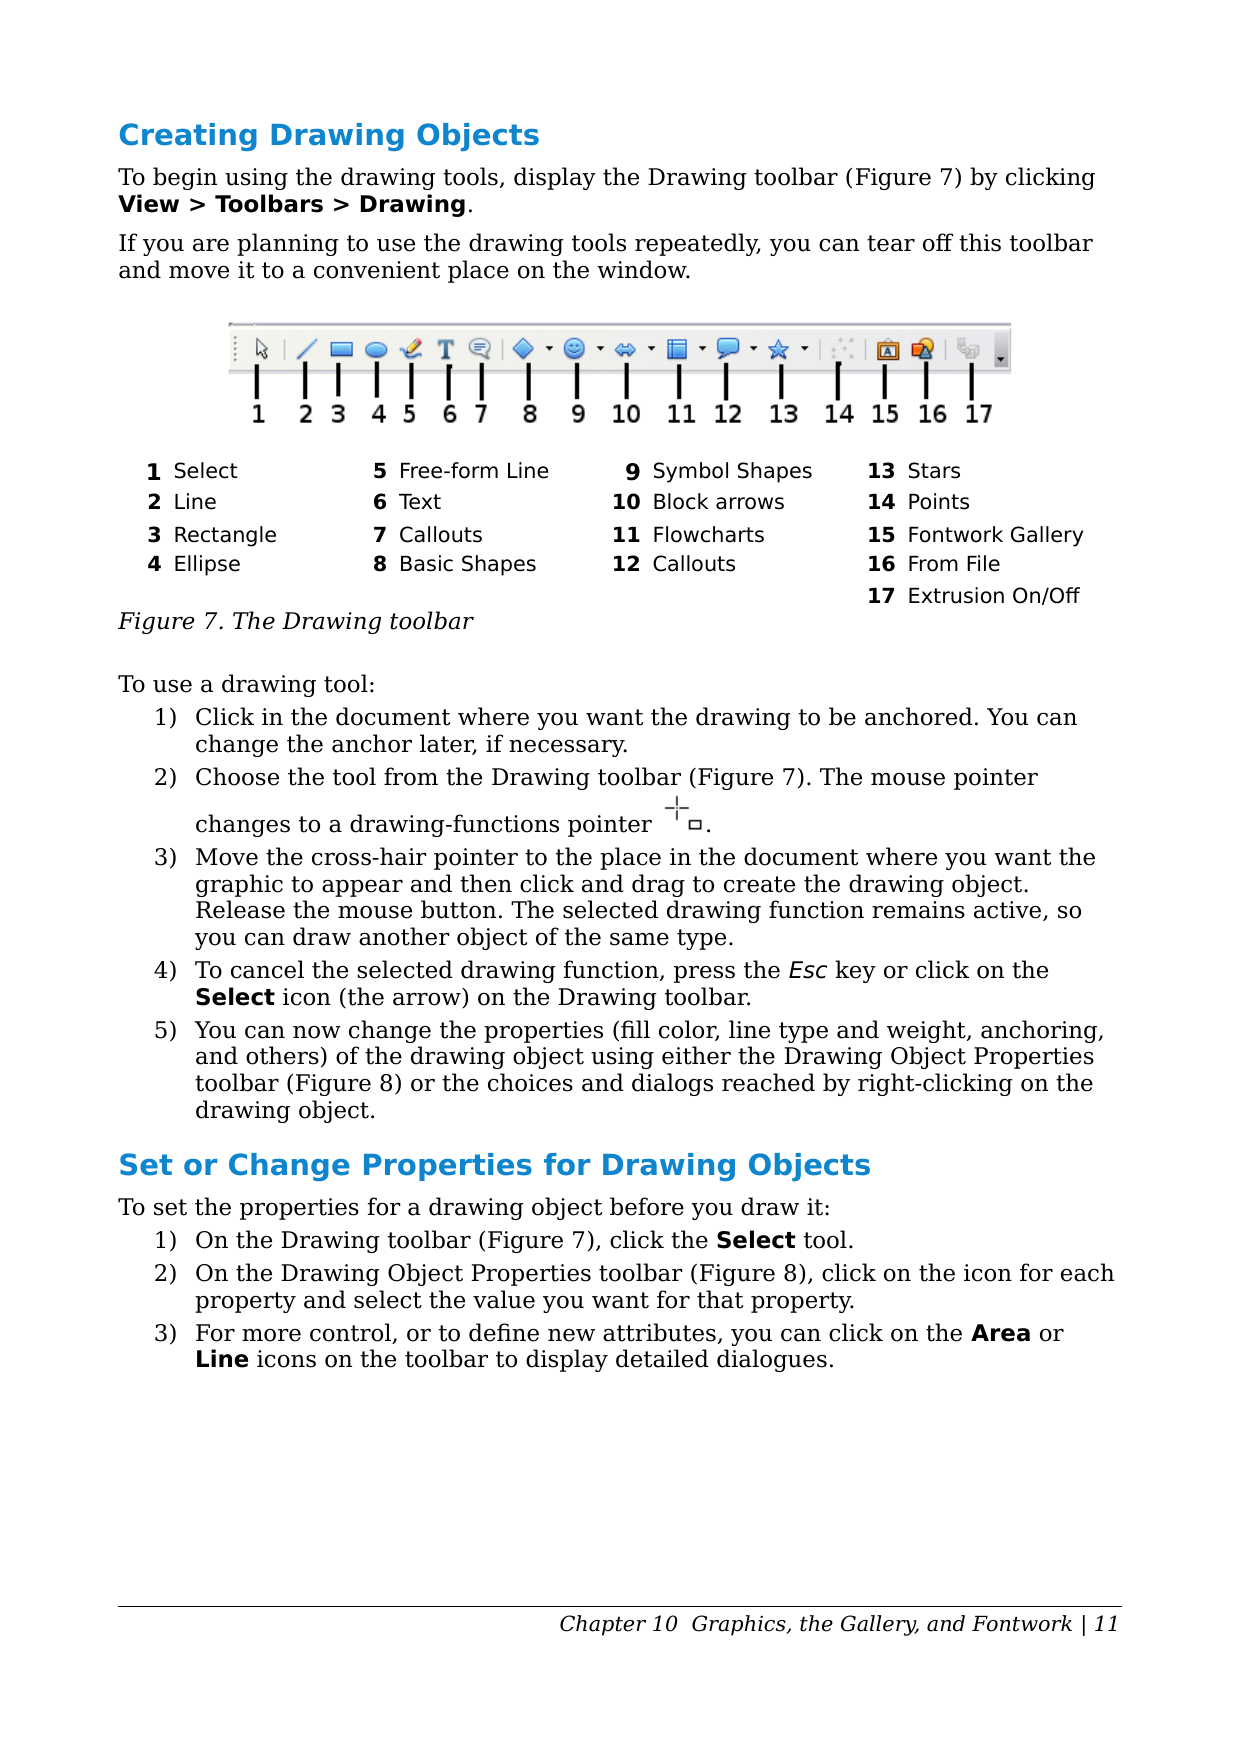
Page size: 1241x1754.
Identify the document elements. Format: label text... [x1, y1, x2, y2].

picture [226, 320, 1014, 441]
table_cell 12 [585, 553, 641, 584]
table_cell Select [161, 459, 337, 490]
table_cell [585, 584, 641, 608]
list You can now change the properties (fill color, line type and weight, anchoring, and others) of the drawing object using either the Drawing Object Properties toolbar (Figure 8) or the choices and dialogs reached by right-clicking on the drawing object. [177, 1017, 1122, 1123]
table_cell Points [896, 490, 1121, 523]
text To begin using the drawing tools, display the Drawing toolbar (Figure 7) by clicking View > Toolbars > Drawing. [118, 164, 1122, 218]
list For more control, or to define new attributes, you can click on the Area or Line icons on the toolbar to display detailed dialogues. [177, 1320, 1122, 1373]
table_cell 16 [854, 553, 896, 584]
table_cell 7 [337, 523, 387, 552]
list To use a drawing tool: [118, 671, 1122, 698]
subtitle Creating Drawing Objects [118, 118, 1122, 152]
table_cell Flowcharts [641, 523, 854, 552]
table_cell [337, 584, 387, 608]
table_cell [118, 584, 161, 608]
table_cell [161, 584, 337, 608]
table_cell Figure 7. The Drawing toolbar [118, 608, 1121, 641]
table_cell 9 [585, 459, 641, 490]
table_cell Text [387, 490, 585, 523]
table_cell 14 [854, 490, 896, 523]
table_cell 6 [337, 490, 387, 523]
table_cell [387, 584, 585, 608]
table_cell 17 [854, 584, 896, 608]
list Choose the tool from the Drawing toolbar (Figure 7). The mouse pointer changes to a drawing-functions pointer . [177, 764, 1122, 838]
table_cell Rectangle [161, 523, 337, 552]
table_header [118, 308, 1121, 459]
table_cell From File [896, 553, 1121, 584]
table_cell 1 [118, 459, 161, 490]
table_cell Stars [896, 459, 1121, 490]
table_cell Extrusion On/Off [896, 584, 1121, 608]
list On the Drawing toolbar (Figure 7), click the Select tool. [177, 1227, 1122, 1254]
text If you are planning to use the drawing tools repeatedly, you can tear off this toolbar and move it to a convenient place on the window. [118, 230, 1122, 284]
table_cell 13 [854, 459, 896, 490]
list Click in the document where you want the drawing to be anchored. You can change the anchor later, if necessary. [177, 704, 1122, 758]
table_cell Free-form Line [387, 459, 585, 490]
list On the Drawing Object Properties toolbar (Figure 8), click on the icon for each property and select the value you want for that property. [177, 1260, 1122, 1313]
table_cell Symbol Shapes [641, 459, 854, 490]
table_cell Line [161, 490, 337, 523]
table_cell Callouts [387, 523, 585, 552]
table_cell 10 [585, 490, 641, 523]
list To set the properties for a drawing object before you draw it: [118, 1194, 1122, 1221]
table_cell 3 [118, 523, 161, 552]
table_cell [641, 584, 854, 608]
table_cell 15 [854, 523, 896, 552]
table_cell Basic Shapes [387, 553, 585, 584]
subtitle Set or Change Properties for Drawing Objects [118, 1148, 1122, 1182]
table_cell 11 [585, 523, 641, 552]
table_cell Block arrows [641, 490, 854, 523]
table_cell Ellipse [161, 553, 337, 584]
picture [659, 790, 705, 833]
table_cell 4 [118, 553, 161, 584]
list Move the cross-hair pointer to the place in the document where you want the graphic to appear and then click and drag to create the drawing object. Release the mouse button. The selected drawing function remains active, so you can draw another object of the same type. [177, 844, 1122, 951]
table_cell 2 [118, 490, 161, 523]
list To cancel the selected drawing function, press the Esc key or click on the Select icon (the arrow) on the Drawing toolbar. [177, 957, 1122, 1011]
table_cell Callouts [641, 553, 854, 584]
table_cell Fontwork Gallery [896, 523, 1121, 552]
table_cell 8 [337, 553, 387, 584]
table_cell 5 [337, 459, 387, 490]
